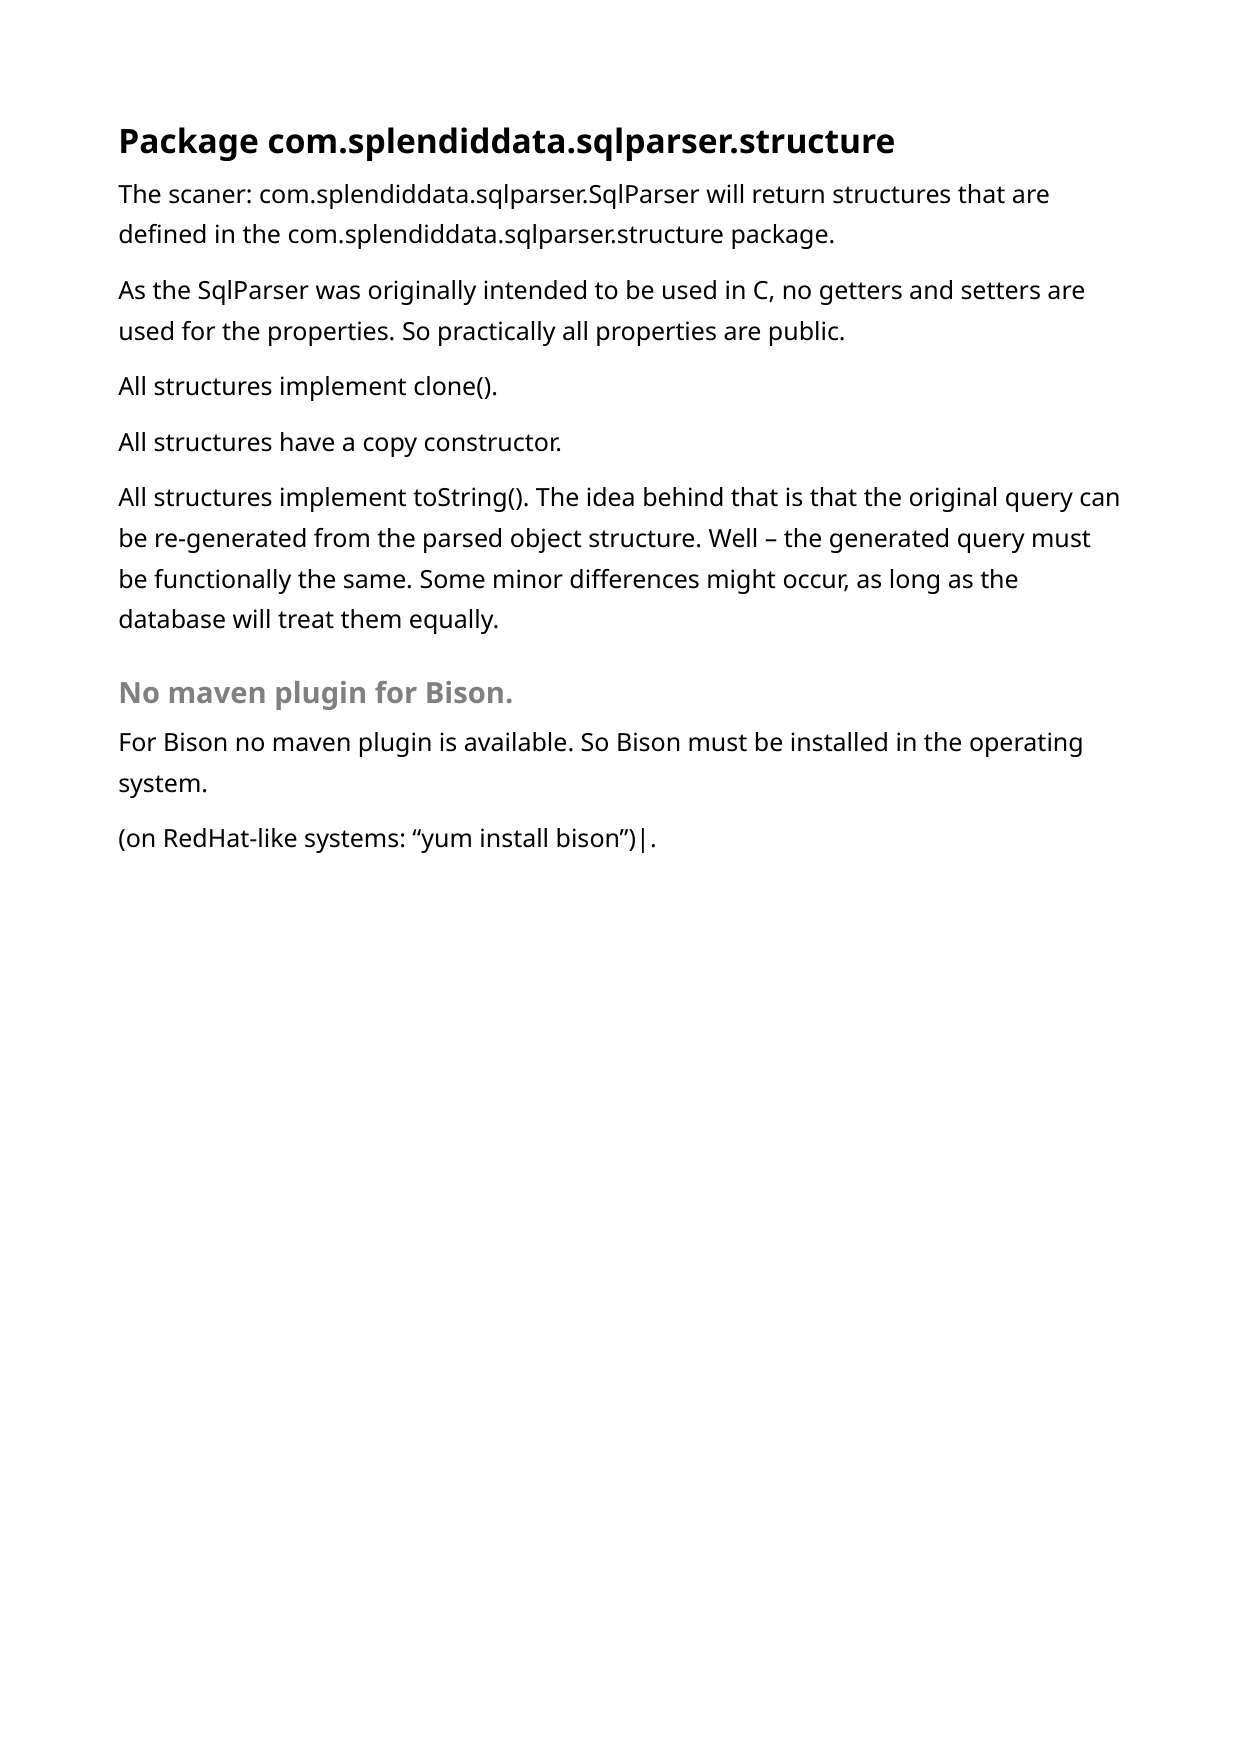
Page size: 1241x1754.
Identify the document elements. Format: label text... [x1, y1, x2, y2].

text All structures implement toString(). The idea behind that is that the original query can be re-generated from the parsed object structure. Well – the generated query must be functionally the same. Some minor differences might occur, as long as the database will treat them equally. [118, 480, 1122, 636]
text The scaner: com.splendiddata.sqlparser.SqlParser will return structures that are defined in the com.splendiddata.sqlparser.structure package. [118, 176, 1122, 251]
text All structures have a copy constructor. [118, 424, 1122, 458]
text For Bison no maven plugin is available. So Bison must be installed in the operating system. [118, 724, 1122, 799]
subtitle Package com.splendiddata.sqlparser.structure [118, 118, 1122, 164]
text As the SqlParser was originally intended to be used in C, no getters and setters are used for the properties. So practically all properties are public. [118, 273, 1122, 347]
subtitle No maven plugin for Bison. [118, 672, 1122, 712]
text (on RedHat-like systems: “yum install bison”)|. [118, 821, 1122, 855]
text All structures implement clone(). [118, 369, 1122, 403]
